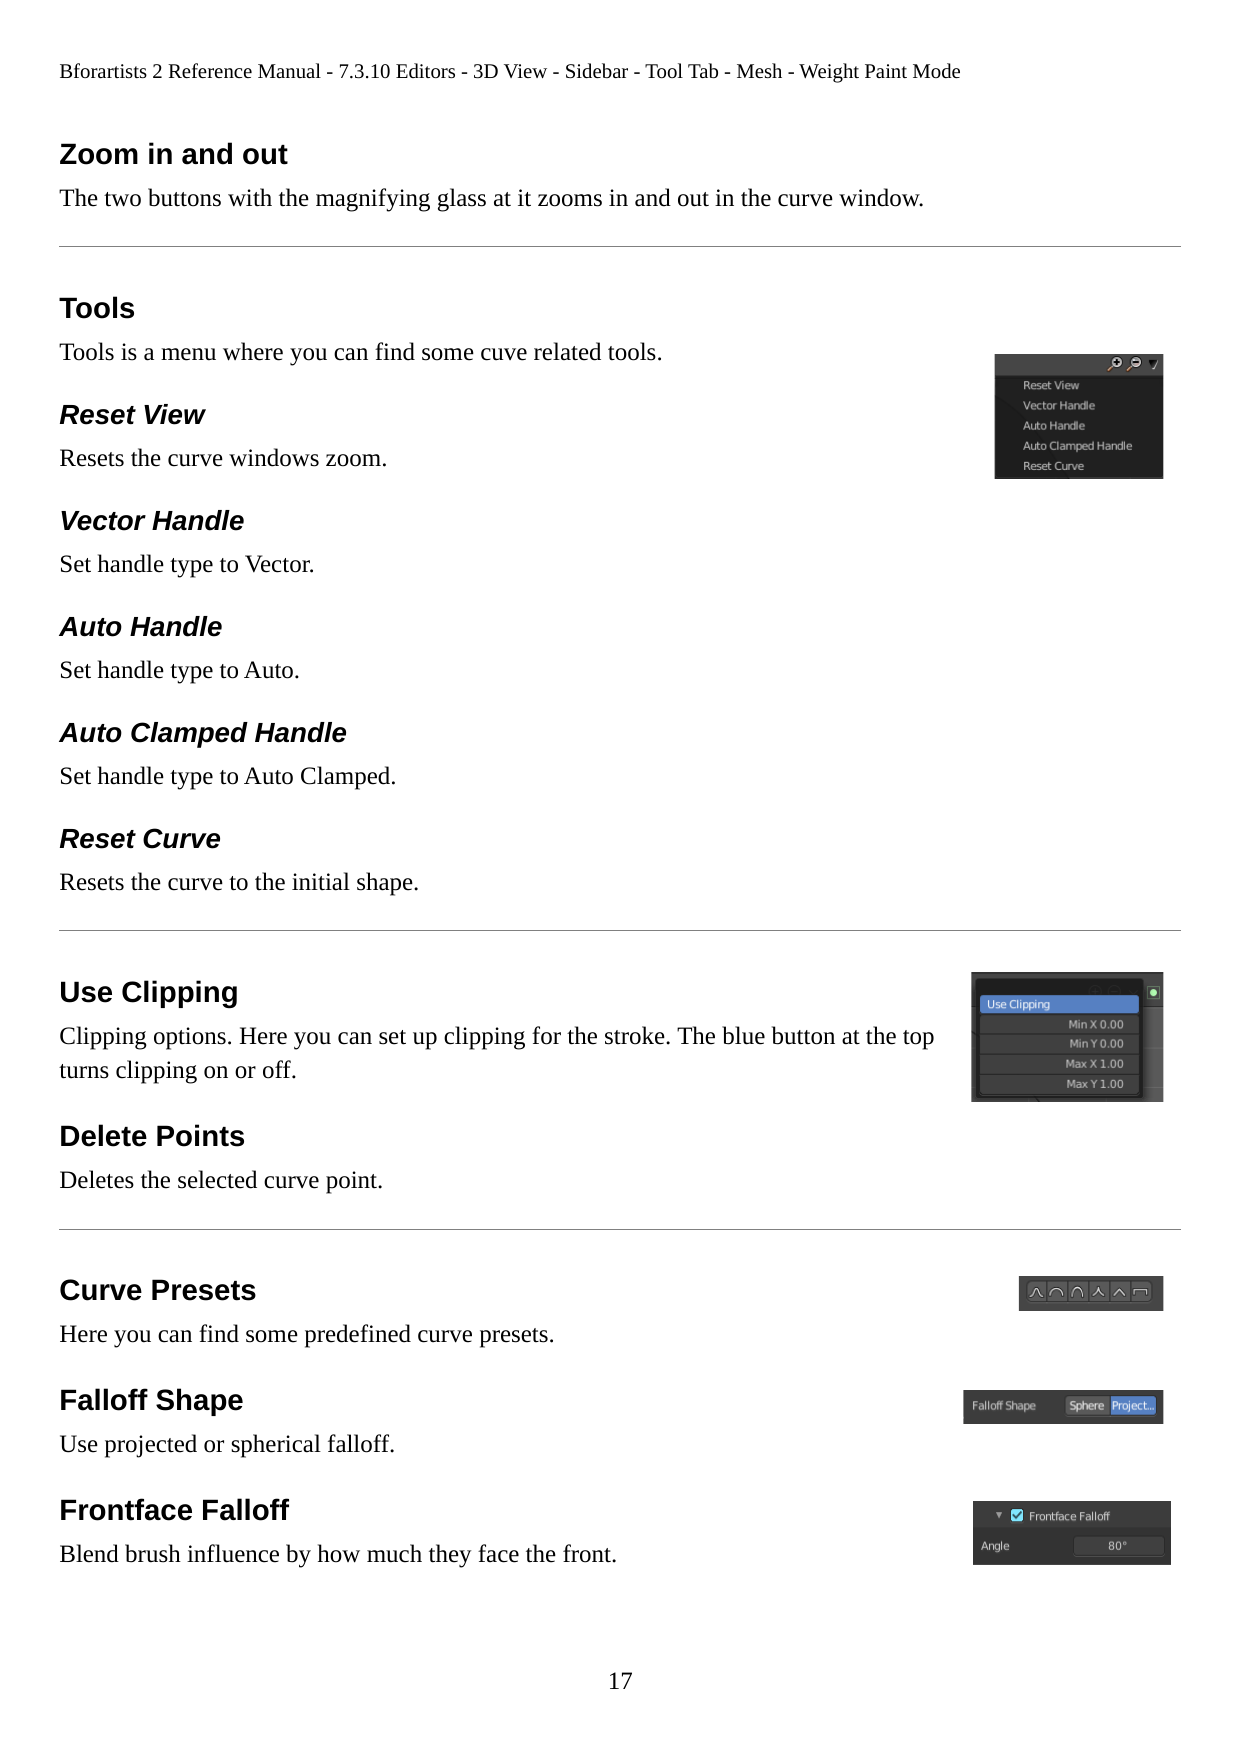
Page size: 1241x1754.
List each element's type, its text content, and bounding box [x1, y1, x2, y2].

subtitle Auto Handle [59, 610, 1181, 642]
text Set handle type to Vector. [59, 549, 1181, 578]
subtitle Use Clipping [59, 974, 971, 1008]
subtitle Frontface Falloff [59, 1493, 1181, 1526]
subtitle Vector Handle [59, 504, 1181, 536]
text Deletes the selected curve point. [59, 1165, 1181, 1194]
picture [963, 1390, 1164, 1424]
text Resets the curve to the initial shape. [59, 867, 1181, 895]
text Here you can find some predefined curve presets. [59, 1319, 1181, 1348]
subtitle Auto Clamped Handle [59, 716, 1181, 748]
text The two buttons with the magnifying glass at it zooms in and out in the curve window. [59, 183, 1181, 212]
picture [994, 354, 1164, 479]
picture [971, 972, 1164, 1102]
subtitle Falloff Shape [59, 1383, 1181, 1417]
subtitle Tools [59, 291, 1181, 324]
subtitle Delete Points [59, 1119, 1181, 1153]
text Resets the curve windows zoom. [59, 443, 994, 472]
subtitle Reset Curve [59, 822, 1181, 854]
text Blend brush influence by how much they face the front. [59, 1539, 1181, 1568]
subtitle Zoom in and out [59, 137, 1181, 170]
subtitle Reset View [59, 398, 994, 430]
picture [1018, 1276, 1164, 1311]
text Set handle type to Auto. [59, 655, 1181, 683]
text Clipping options. Here you can set up clipping for the stroke. The blue button at the top turns clipping on or off. [59, 1021, 971, 1084]
text Set handle type to Auto Clamped. [59, 761, 1181, 789]
subtitle Curve Presets [59, 1273, 1181, 1307]
subtitle [1164, 398, 1181, 430]
text Tools is a menu where you can find some cuve related tools. [59, 337, 1181, 366]
subtitle [1164, 974, 1181, 1008]
text Use projected or spherical falloff. [59, 1429, 1181, 1458]
picture [973, 1501, 1171, 1565]
